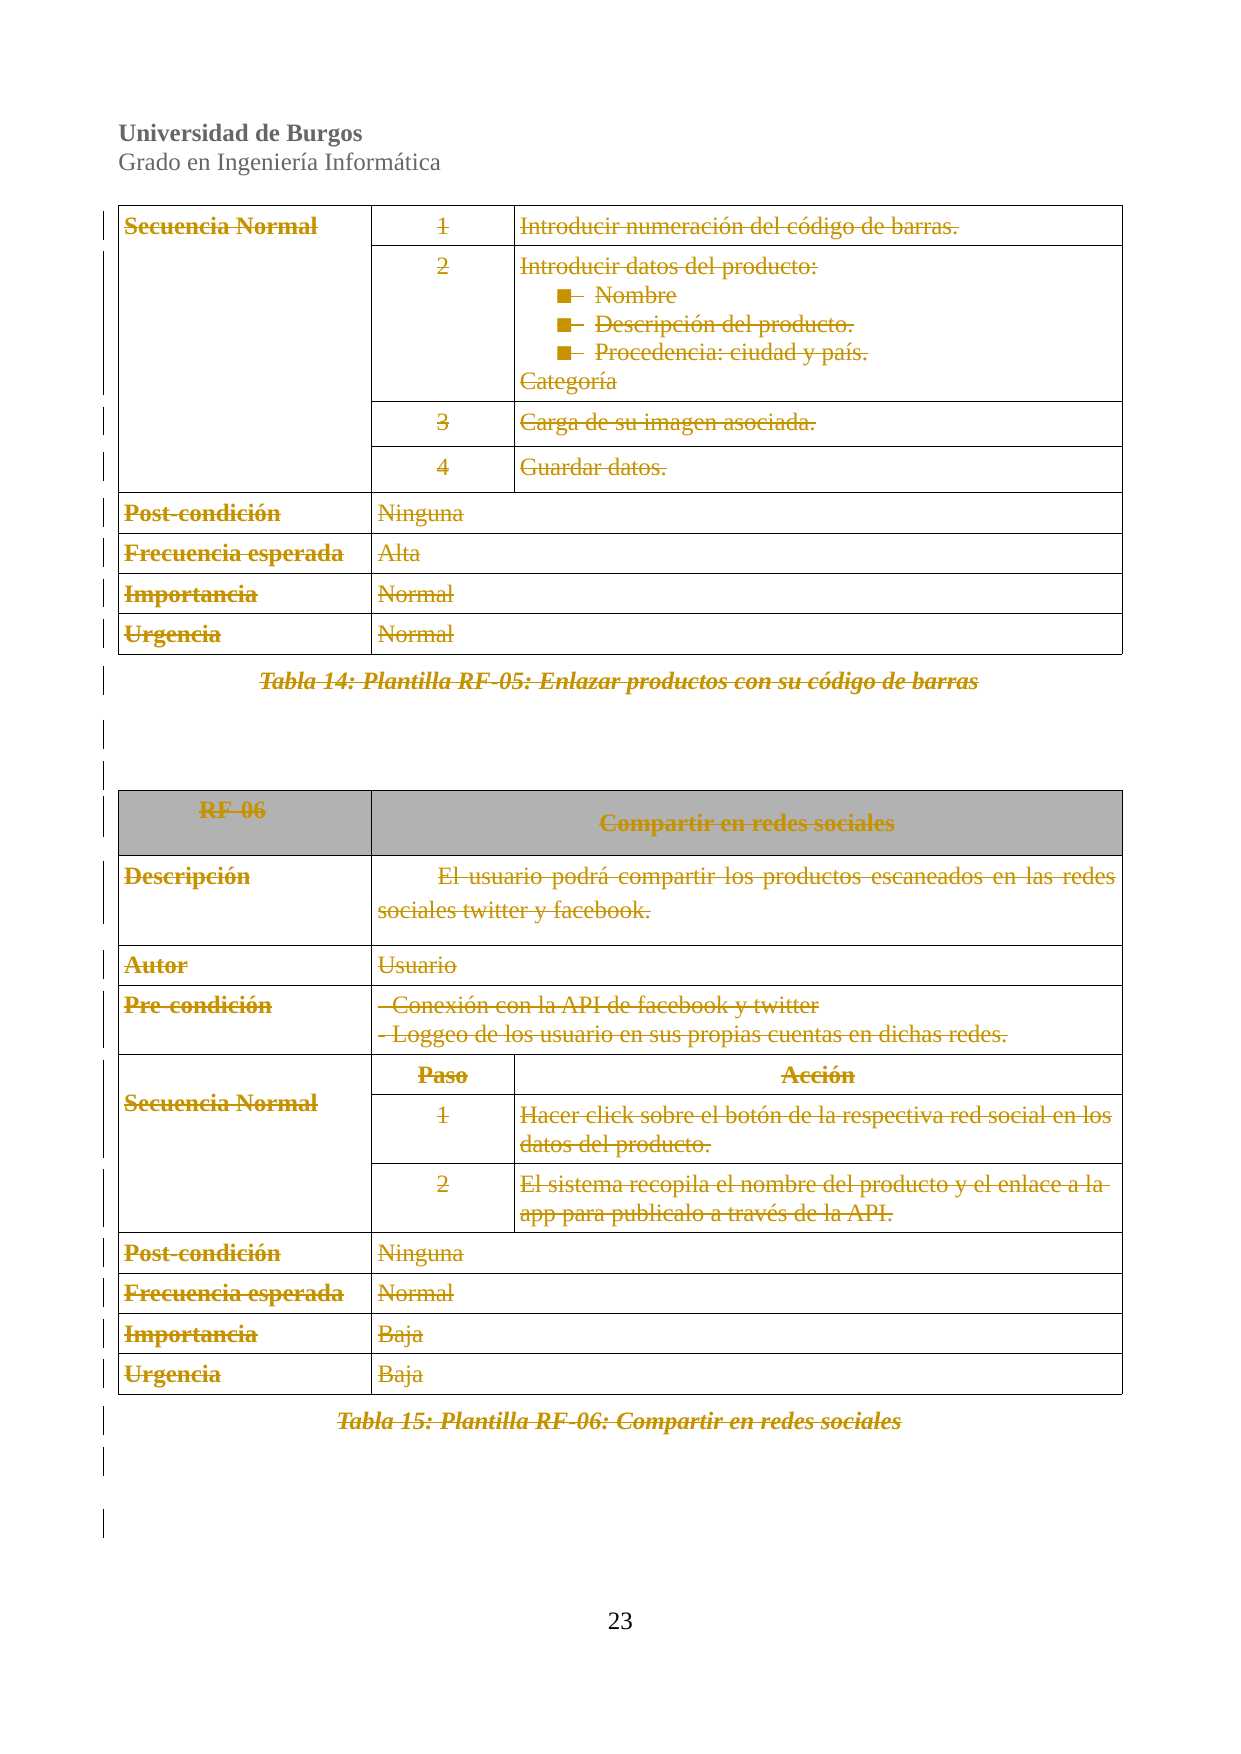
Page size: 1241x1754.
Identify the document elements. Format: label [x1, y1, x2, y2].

table_cell [372, 1233, 1122, 1273]
table_cell [119, 1055, 371, 1232]
table_cell [515, 1095, 1122, 1163]
table_cell [372, 1095, 514, 1163]
table_header [372, 791, 1122, 855]
table_cell [119, 986, 371, 1054]
table_cell [372, 1164, 514, 1232]
table_cell [372, 1314, 1122, 1353]
table_cell [372, 946, 1122, 985]
table_cell [119, 534, 371, 573]
table_cell [515, 206, 1122, 245]
table_cell [372, 1055, 514, 1094]
table_cell [372, 534, 1122, 573]
table_cell [372, 447, 514, 492]
table_cell [372, 986, 1122, 1054]
table_cell [372, 493, 1122, 532]
table_cell [515, 1055, 1122, 1094]
table_cell [515, 402, 1122, 446]
table_cell [372, 1354, 1122, 1393]
table_cell [119, 1314, 371, 1353]
table_cell [372, 246, 514, 401]
table_cell [119, 206, 371, 492]
table_cell [119, 574, 371, 613]
table_cell [119, 1233, 371, 1273]
table_cell [119, 856, 371, 944]
table_cell [515, 1164, 1122, 1232]
table_cell [515, 447, 1122, 492]
table_cell [372, 402, 514, 446]
table_cell [515, 246, 1122, 401]
table_cell [372, 574, 1122, 613]
table_cell [119, 1274, 371, 1313]
table_cell [372, 206, 514, 245]
table_cell [372, 1274, 1122, 1313]
table_cell [372, 856, 1122, 944]
table_header [119, 791, 371, 855]
table_cell [119, 614, 371, 653]
table_cell [119, 1354, 371, 1393]
table_cell [372, 614, 1122, 653]
table_cell [119, 946, 371, 985]
table_cell [119, 493, 371, 532]
